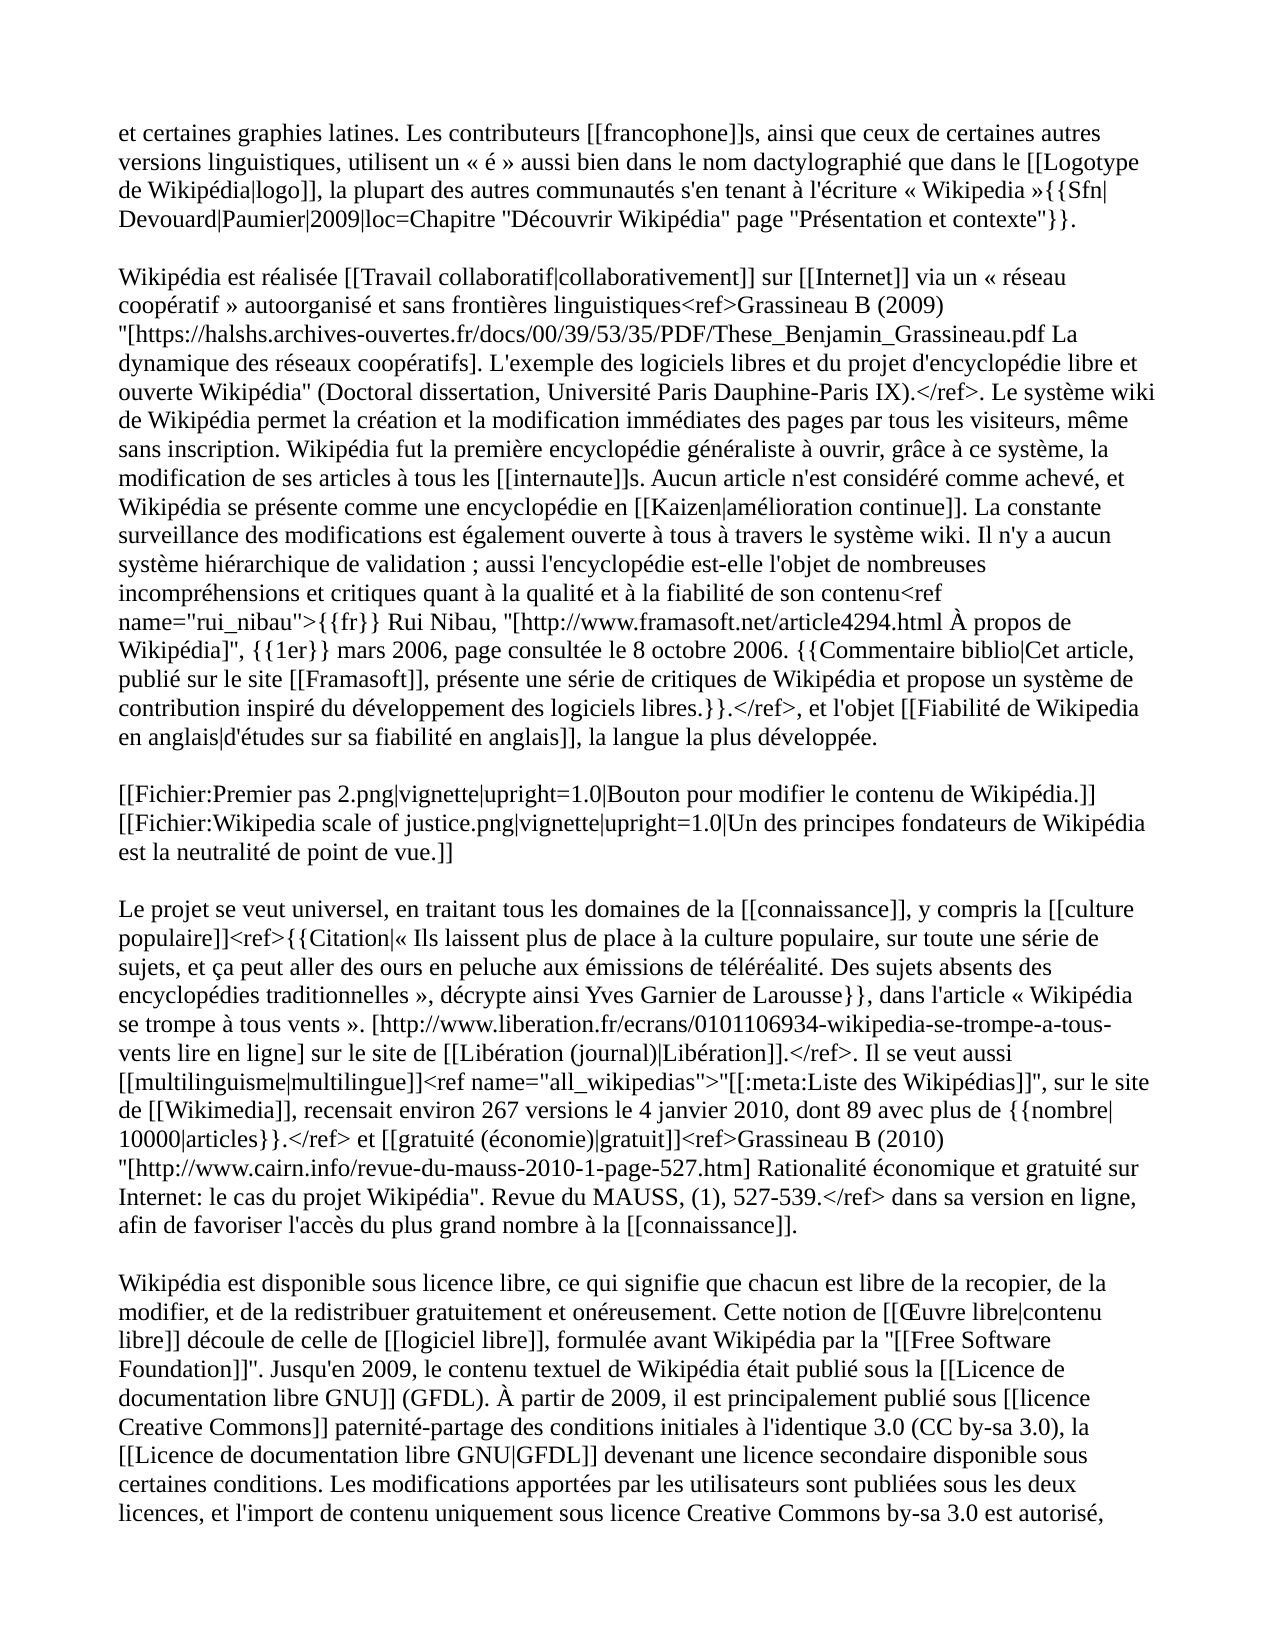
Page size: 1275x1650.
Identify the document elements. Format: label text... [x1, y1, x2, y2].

text Le projet se veut universel, en traitant tous les domaines de la [[connaissance]], y compris la [[culture populaire]]<ref>{{Citation|« Ils laissent plus de place à la culture populaire, sur toute une série de sujets, et ça peut aller des ours en peluche aux émissions de téléréalité. Des sujets absents des encyclopédies traditionnelles », décrypte ainsi Yves Garnier de Larousse}}, dans l'article « Wikipédia se trompe à tous vents ». [http://www.liberation.fr/ecrans/0101106934-wikipedia-se-trompe-a-tous-vents lire en ligne] sur le site de [[Libération (journal)|Libération]].</ref>. Il se veut aussi [[multilinguisme|multilingue]]<ref name="all_wikipedias">''[[:meta:Liste des Wikipédias]]'', sur le site de [[Wikimedia]], recensait environ 267 versions le 4 janvier 2010, dont 89 avec plus de {{nombre|10000|articles}}.</ref> et [[gratuité (économie)|gratuit]]<ref>Grassineau B (2010) ''[http://www.cairn.info/revue-du-mauss-2010-1-page-527.htm] Rationalité économique et gratuité sur Internet: le cas du projet Wikipédia''. Revue du MAUSS, (1), 527-539.</ref> dans sa version en ligne, afin de favoriser l'accès du plus grand nombre à la [[connaissance]]. [118, 894, 1157, 1239]
text [[Fichier:Wikipedia scale of justice.png|vignette|upright=1.0|Un des principes fondateurs de Wikipédia est la neutralité de point de vue.]] [118, 808, 1157, 866]
text Wikipédia est disponible sous licence libre, ce qui signifie que chacun est libre de la recopier, de la modifier, et de la redistribuer gratuitement et onéreusement. Cette notion de [[Œuvre libre|contenu libre]] découle de celle de [[logiciel libre]], formulée avant Wikipédia par la ''[[Free Software Foundation]]''. Jusqu'en 2009, le contenu textuel de Wikipédia était publié sous la [[Licence de documentation libre GNU]] (GFDL). À partir de 2009, il est principalement publié sous [[licence Creative Commons]] paternité-partage des conditions initiales à l'identique 3.0 (CC by-sa 3.0), la [[Licence de documentation libre GNU|GFDL]] devenant une licence secondaire disponible sous certaines conditions. Les modifications apportées par les utilisateurs sont publiées sous les deux licences, et l'import de contenu uniquement sous licence Creative Commons by-sa 3.0 est autorisé, [118, 1268, 1157, 1527]
text et certaines graphies latines. Les contributeurs [[francophone]]s, ainsi que ceux de certaines autres versions linguistiques, utilisent un « é » aussi bien dans le nom dactylographié que dans le [[Logotype de Wikipédia|logo]], la plupart des autres communautés s'en tenant à l'écriture « Wikipedia »{{Sfn|Devouard|Paumier|2009|loc=Chapitre ''Découvrir Wikipédia'' page ''Présentation et contexte''}}. [118, 118, 1157, 233]
text [[Fichier:Premier pas 2.png|vignette|upright=1.0|Bouton pour modifier le contenu de Wikipédia.]] [118, 779, 1157, 808]
text Wikipédia est réalisée [[Travail collaboratif|collaborativement]] sur [[Internet]] via un « réseau coopératif » autoorganisé et sans frontières linguistiques<ref>Grassineau B (2009) ''[https://halshs.archives-ouvertes.fr/docs/00/39/53/35/PDF/These_Benjamin_Grassineau.pdf La dynamique des réseaux coopératifs]. L'exemple des logiciels libres et du projet d'encyclopédie libre et ouverte Wikipédia'' (Doctoral dissertation, Université Paris Dauphine-Paris IX).</ref>. Le système wiki de Wikipédia permet la création et la modification immédiates des pages par tous les visiteurs, même sans inscription. Wikipédia fut la première encyclopédie généraliste à ouvrir, grâce à ce système, la modification de ses articles à tous les [[internaute]]s. Aucun article n'est considéré comme achevé, et Wikipédia se présente comme une encyclopédie en [[Kaizen|amélioration continue]]. La constante surveillance des modifications est également ouverte à tous à travers le système wiki. Il n'y a aucun système hiérarchique de validation ; aussi l'encyclopédie est-elle l'objet de nombreuses incompréhensions et critiques quant à la qualité et à la fiabilité de son contenu<ref name="rui_nibau">{{fr}} Rui Nibau, ''[http://www.framasoft.net/article4294.html À propos de Wikipédia]'', {{1er}} mars 2006, page consultée le 8 octobre 2006. {{Commentaire biblio|Cet article, publié sur le site [[Framasoft]], présente une série de critiques de Wikipédia et propose un système de contribution inspiré du développement des logiciels libres.}}.</ref>, et l'objet [[Fiabilité de Wikipedia en anglais|d'études sur sa fiabilité en anglais]], la langue la plus développée. [118, 262, 1157, 751]
